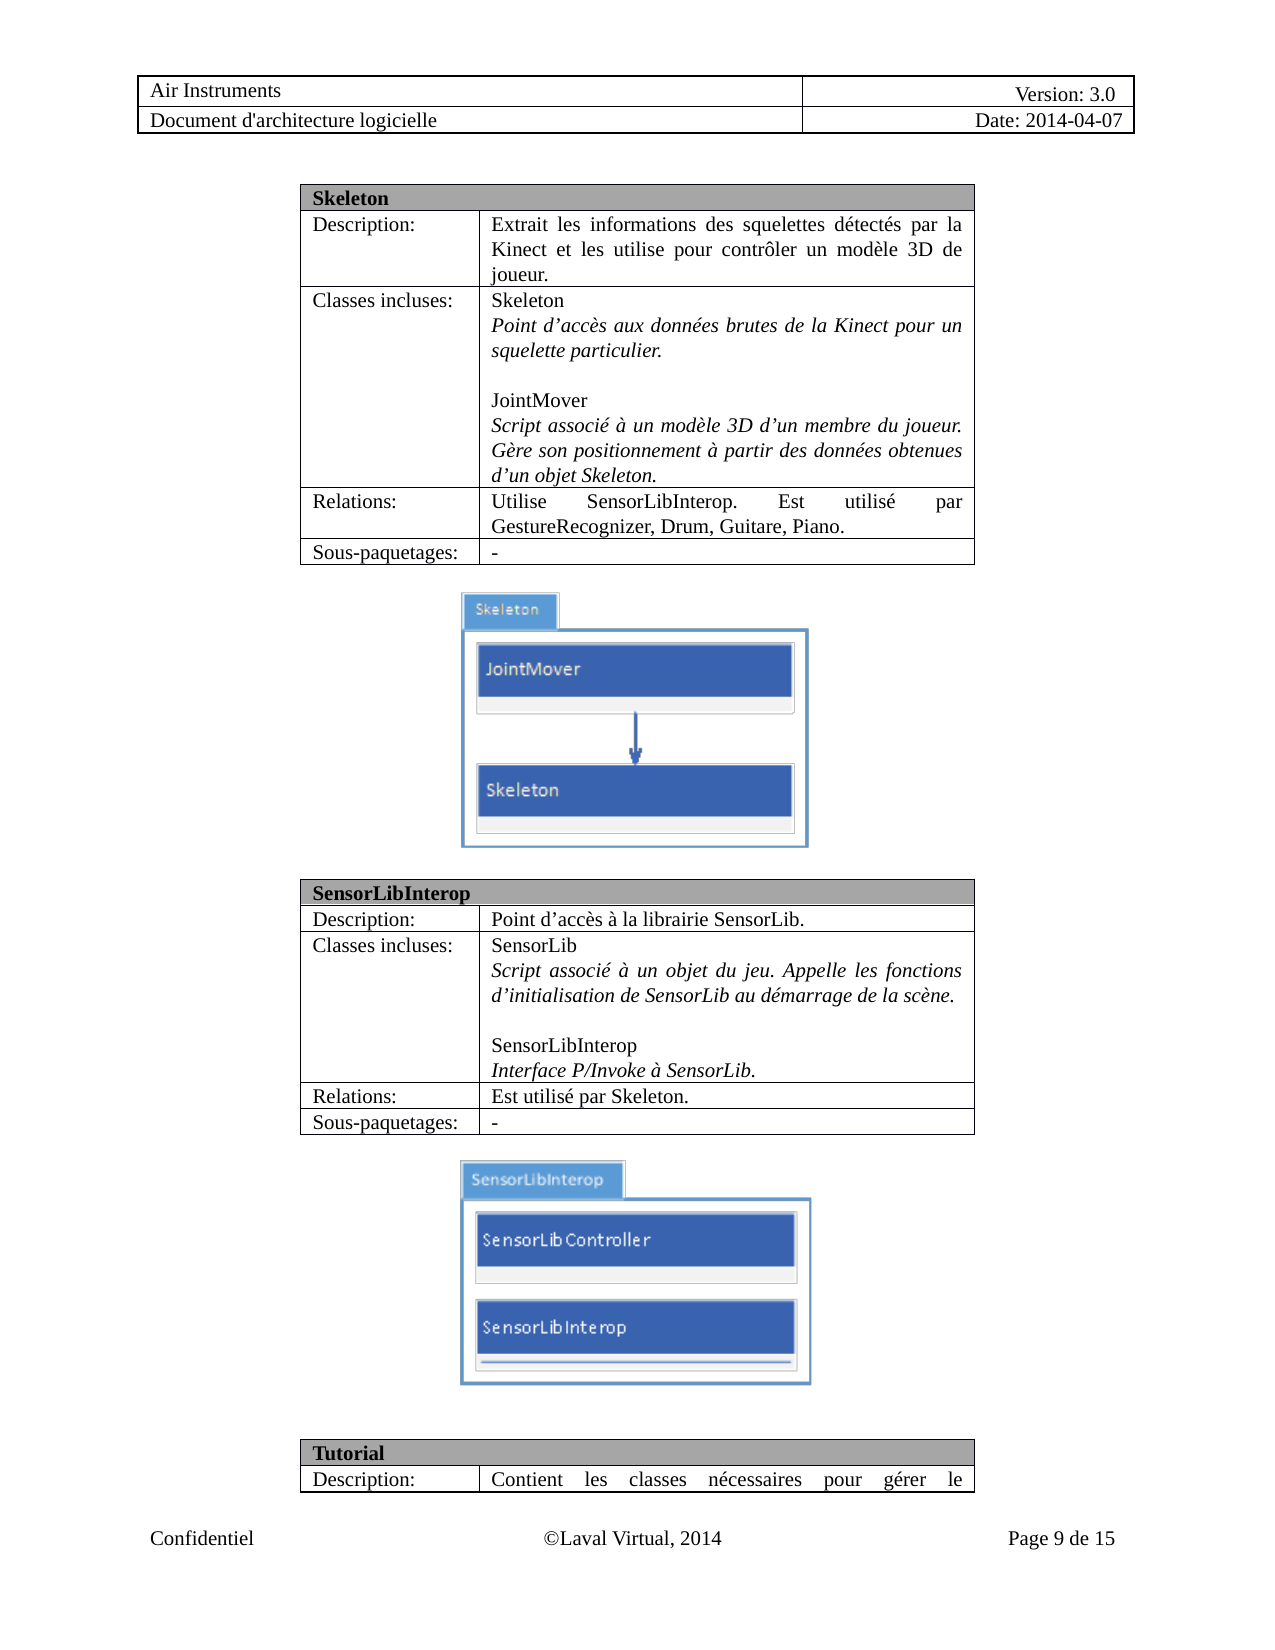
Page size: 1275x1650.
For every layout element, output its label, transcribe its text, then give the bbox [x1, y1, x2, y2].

table_cell Point d’accès à la librairie SensorLib. [480, 906, 974, 931]
table_cell Description: [301, 211, 479, 286]
table_cell Relations: [301, 1083, 479, 1108]
table_cell Relations: [301, 488, 479, 538]
table_cell Classes incluses: [301, 287, 479, 487]
table_cell Sous-paquetages: [301, 539, 479, 564]
table_cell Contient les classes nécessaires pour gérer le [480, 1466, 974, 1491]
table_cell Utilise SensorLibInterop. Est utilisé par GestureRecognizer, Drum, Guitare, Piano. [480, 488, 974, 538]
table_cell Description: [301, 906, 479, 931]
table_cell Skeleton Point d’accès aux données brutes de la Kinect pour un squelette particulier. JointMover Script associé à un modèle 3D d’un membre du joueur. Gère son positionnement à partir des données obtenues d’un objet Skeleton. [480, 287, 974, 487]
table_cell Classes incluses: [301, 932, 479, 1082]
table_header Tutorial [301, 1440, 974, 1465]
table_cell - [480, 539, 974, 564]
table_cell SensorLib Script associé à un objet du jeu. Appelle les fonctions d’initialisation de SensorLib au démarrage de la scène. SensorLibInterop Interface P/Invoke à SensorLib. [480, 932, 974, 1082]
table_cell Sous-paquetages: [301, 1109, 479, 1134]
table_cell Extrait les informations des squelettes détectés par la Kinect et les utilise pour contrôler un modèle 3D de joueur. [480, 211, 974, 286]
table_header SensorLibInterop [301, 880, 974, 904]
table_cell Description: [301, 1466, 479, 1491]
table_header Skeleton [301, 185, 974, 210]
table_cell Est utilisé par Skeleton. [480, 1083, 974, 1108]
table_cell - [480, 1109, 974, 1134]
